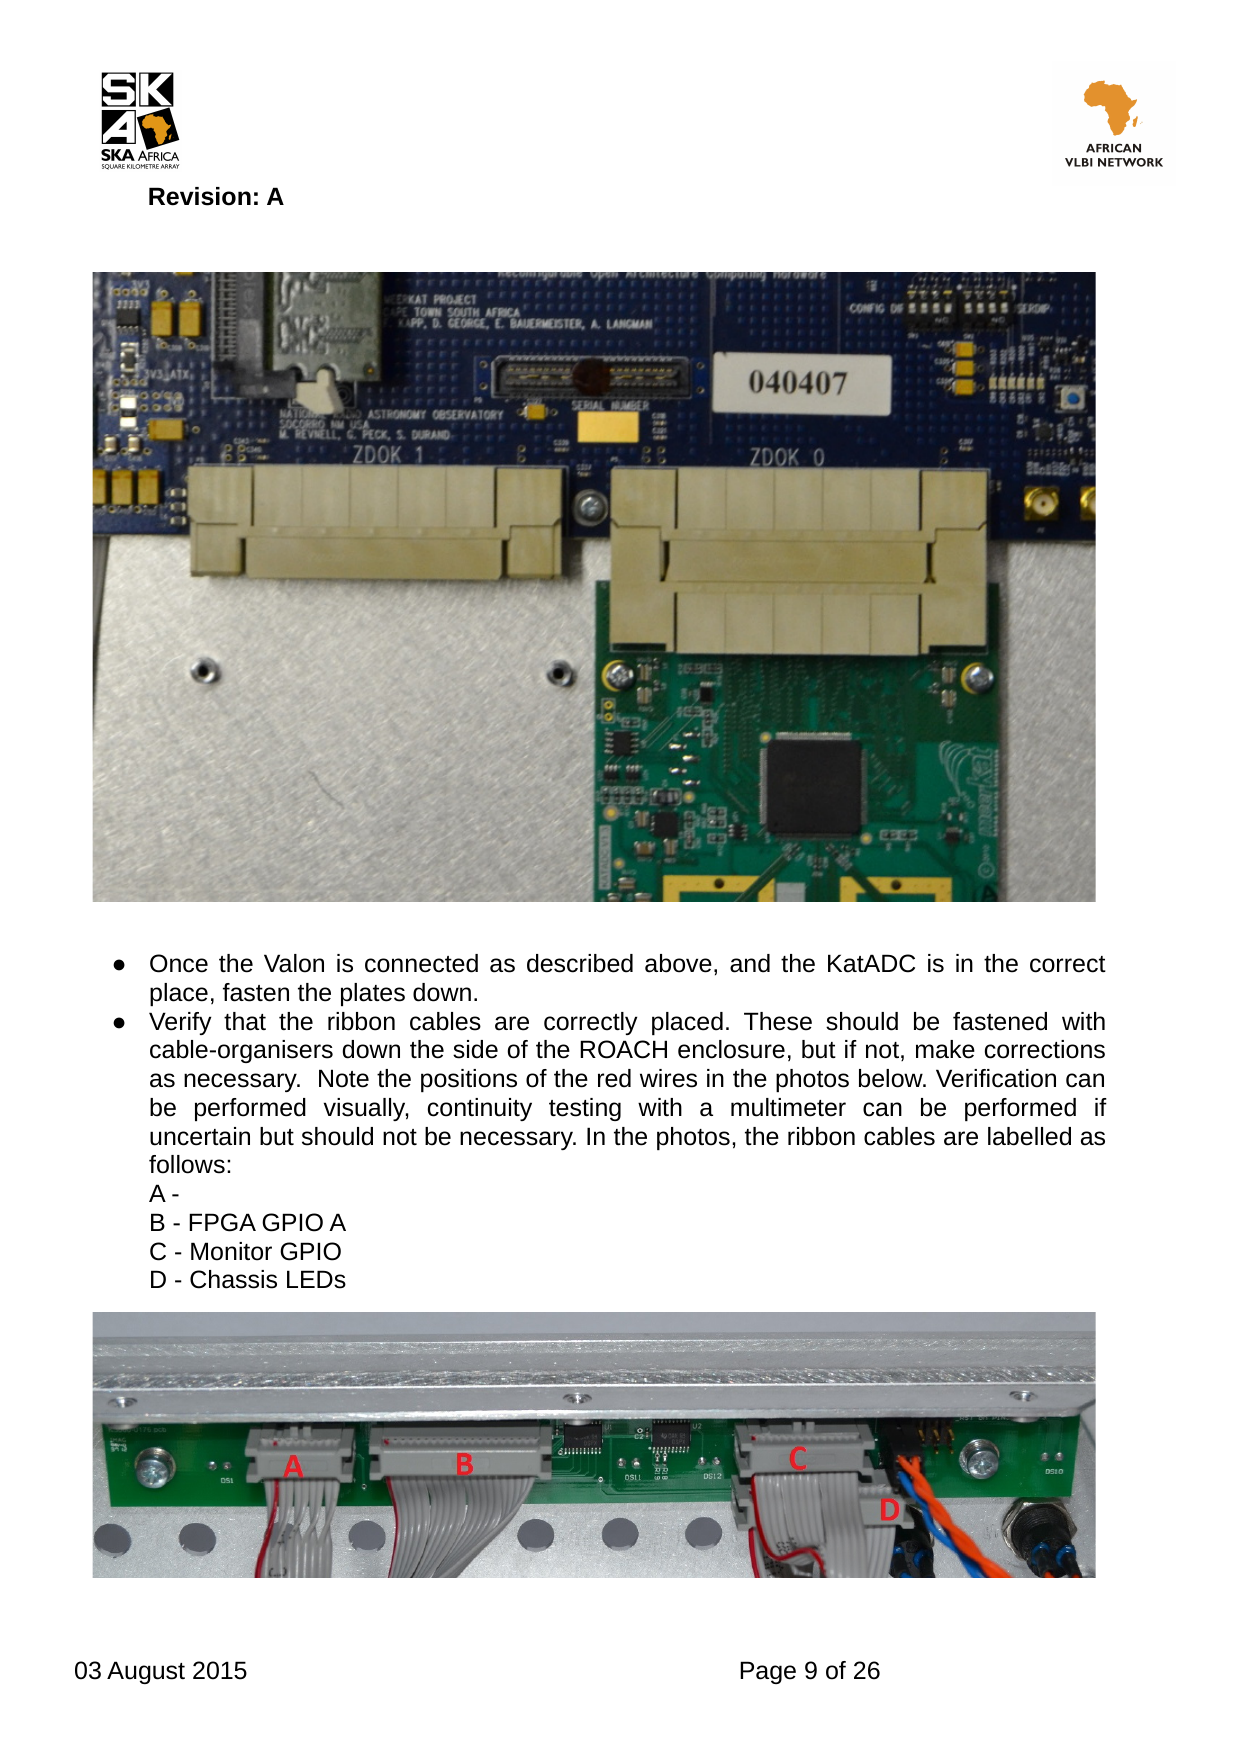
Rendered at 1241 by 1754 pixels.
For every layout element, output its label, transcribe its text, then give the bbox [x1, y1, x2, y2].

picture [98, 70, 183, 172]
text A - [149, 1179, 1108, 1208]
text B - FPGA GPIO A [149, 1208, 1108, 1237]
list Once the Valon is connected as described above, and the KatADC is in the correct place, fasten the plates down. [111, 949, 1108, 1007]
text C - Monitor GPIO [149, 1237, 1108, 1265]
text D - Chassis LEDs [149, 1265, 1108, 1294]
picture [92, 1312, 1096, 1578]
list Verify that the ribbon cables are correctly placed. These should be fastened with cable-organisers down the side of the ROACH enclosure, but if not, make corrections as necessary. Note the positions of the red wires in the photos below. Verification can be performed visually, continuity testing with a multimeter can be performed if uncertain but should not be necessary. In the photos, the ribbon cables are labelled as follows: [111, 1007, 1108, 1179]
picture [1051, 61, 1177, 186]
picture [92, 272, 1096, 902]
